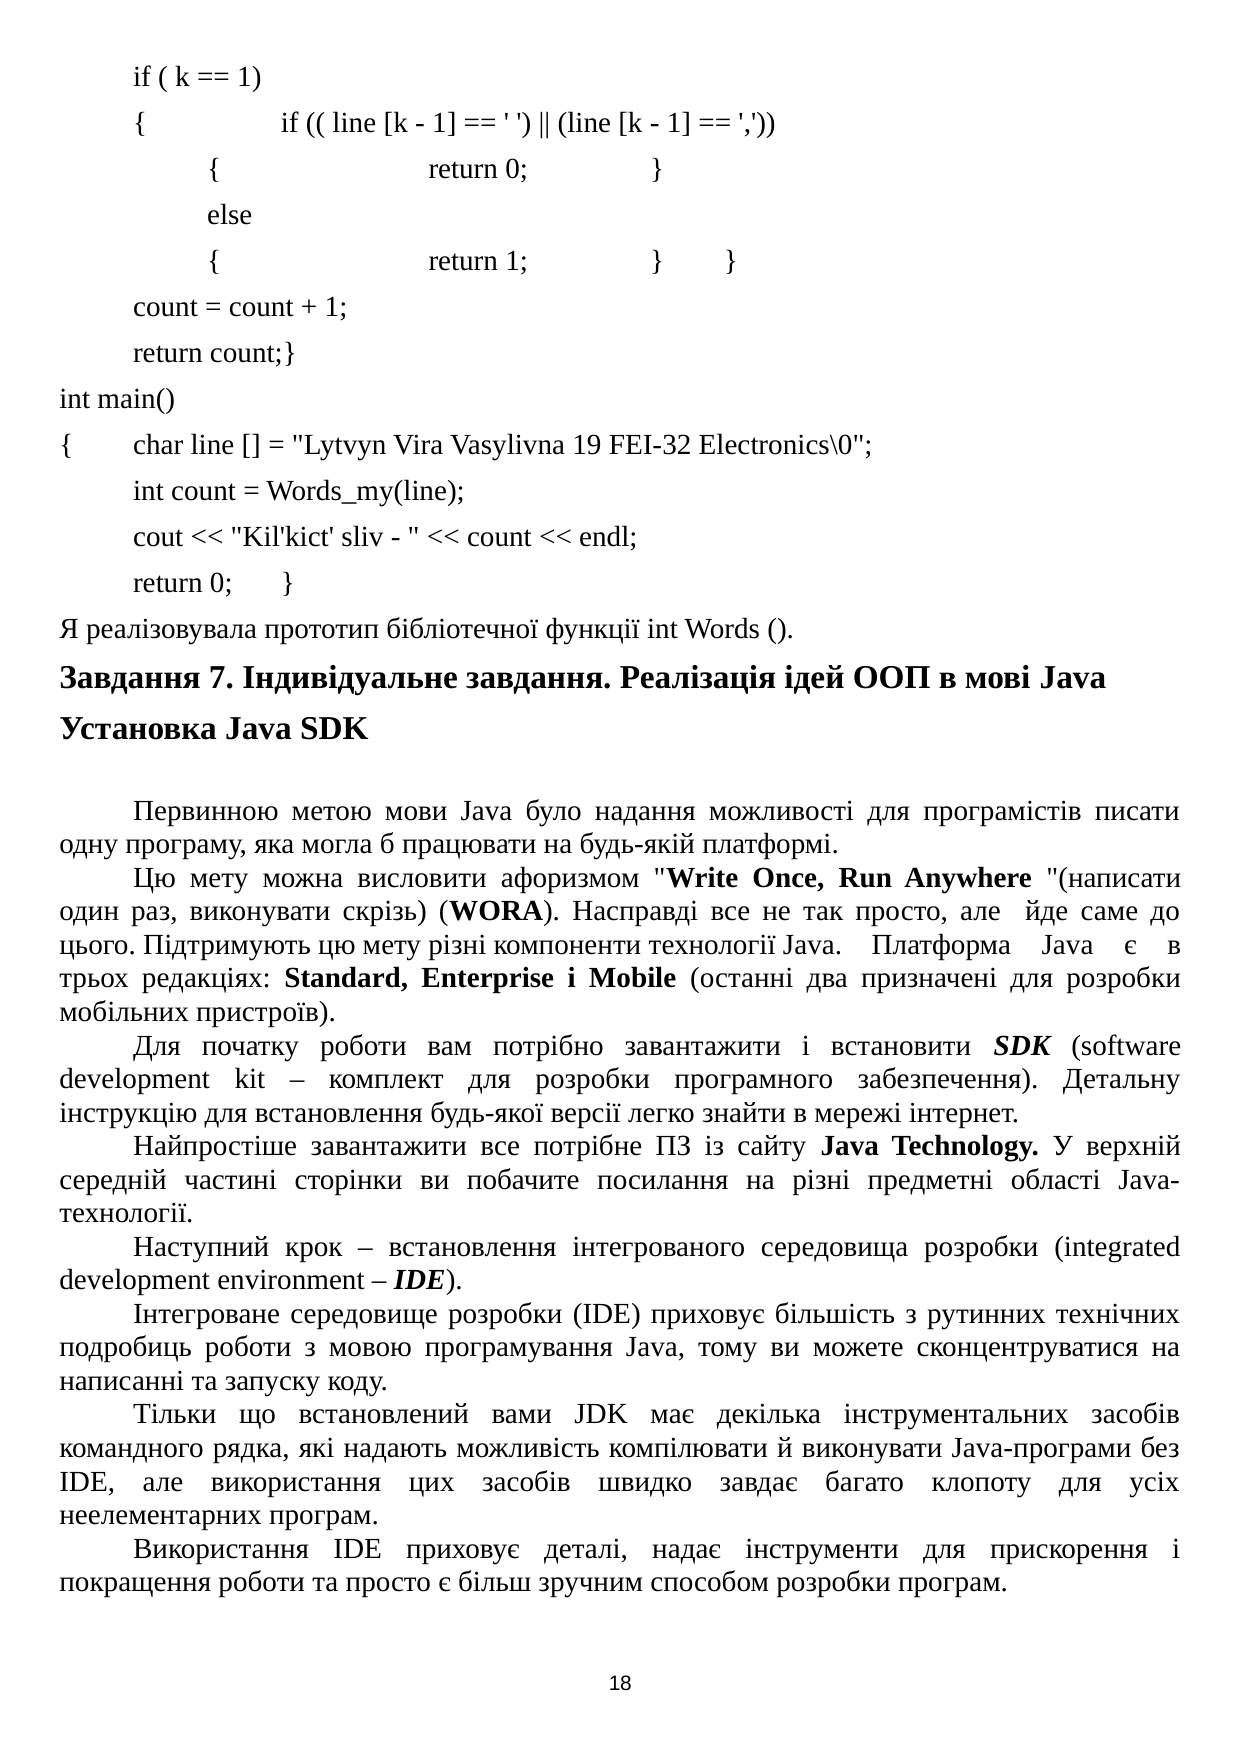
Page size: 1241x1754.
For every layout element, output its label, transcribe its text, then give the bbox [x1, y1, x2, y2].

text Використання IDE приховує деталі, надає інструменти для прискорення і покращення роботи та просто є більш зручним способом розробки програм. [59, 1531, 1181, 1598]
text Інтегроване середовище розробки (IDE) приховує більшість з рутинних технічних подробиць роботи з мовою програмування Java, тому ви можете сконцентруватися на написанні та запуску коду. [59, 1296, 1181, 1397]
text { if (( line [k - 1] == ' ') || (line [k - 1] == ',')) [59, 105, 1181, 139]
text return count;} [59, 335, 1181, 369]
text cout << "Kil'kict' sliv - " << count << endl; [59, 519, 1181, 553]
text count = count + 1; [59, 289, 1181, 323]
text Завдання 7. Індивідуальне завдання. Реалізація ідей ООП в мові Java [59, 658, 1181, 696]
text Я реалізовувала прототип бібліотечної функції int Words (). [59, 612, 1181, 645]
text int main() [59, 381, 1181, 415]
text Цю мету можна висловити афоризмом "Write Once, Run Anywhere "(написати один раз, виконувати скрізь) (WORA). Насправді все не так просто, але йде саме до цього. Підтримують цю мету різні компоненти технології Java. Платформа Java є в трьох редакціях: Standard, Enterprise і Mobile (останні два призначені для розробки мобільних пристроїв). [59, 860, 1181, 1028]
text { return 1; } } [59, 243, 1181, 277]
text int count = Words_my(line); [59, 473, 1181, 507]
subtitle Установка Java SDK [59, 708, 1181, 747]
text Первинною метою мови Java було надання можливості для програмістів писати одну програму, яка могла б працювати на будь-якій платформі. [59, 793, 1181, 860]
text if ( k == 1) [59, 59, 1181, 93]
text Наступний крок – встановлення інтегрованого середовища розробки (integrated development environment – IDE). [59, 1229, 1181, 1296]
text return 0; } [59, 566, 1181, 599]
text Тільки що встановлений вами JDK має декілька інструментальних засобів командного рядка, які надають можливість компілювати й виконувати Java-програми без IDE, але використання цих засобів швидко завдає багато клопоту для усіх неелементарних програм. [59, 1397, 1181, 1531]
text { char line [] = "Lytvyn Vira Vasylivna 19 FEI-32 Electronics\0"; [59, 427, 1181, 461]
text Найпростіше завантажити все потрібне ПЗ із сайту Java Technology. У верхній середній частині сторінки ви побачите посилання на різні предметні області Java-технології. [59, 1128, 1181, 1229]
text else [59, 197, 1181, 231]
text Для початку роботи вам потрібно завантажити і встановити SDK (software development kit – комплект для розробки програмного забезпечення). Детальну інструкцію для встановлення будь-якої версії легко знайти в мережі інтернет. [59, 1028, 1181, 1128]
text { return 0; } [59, 151, 1181, 185]
